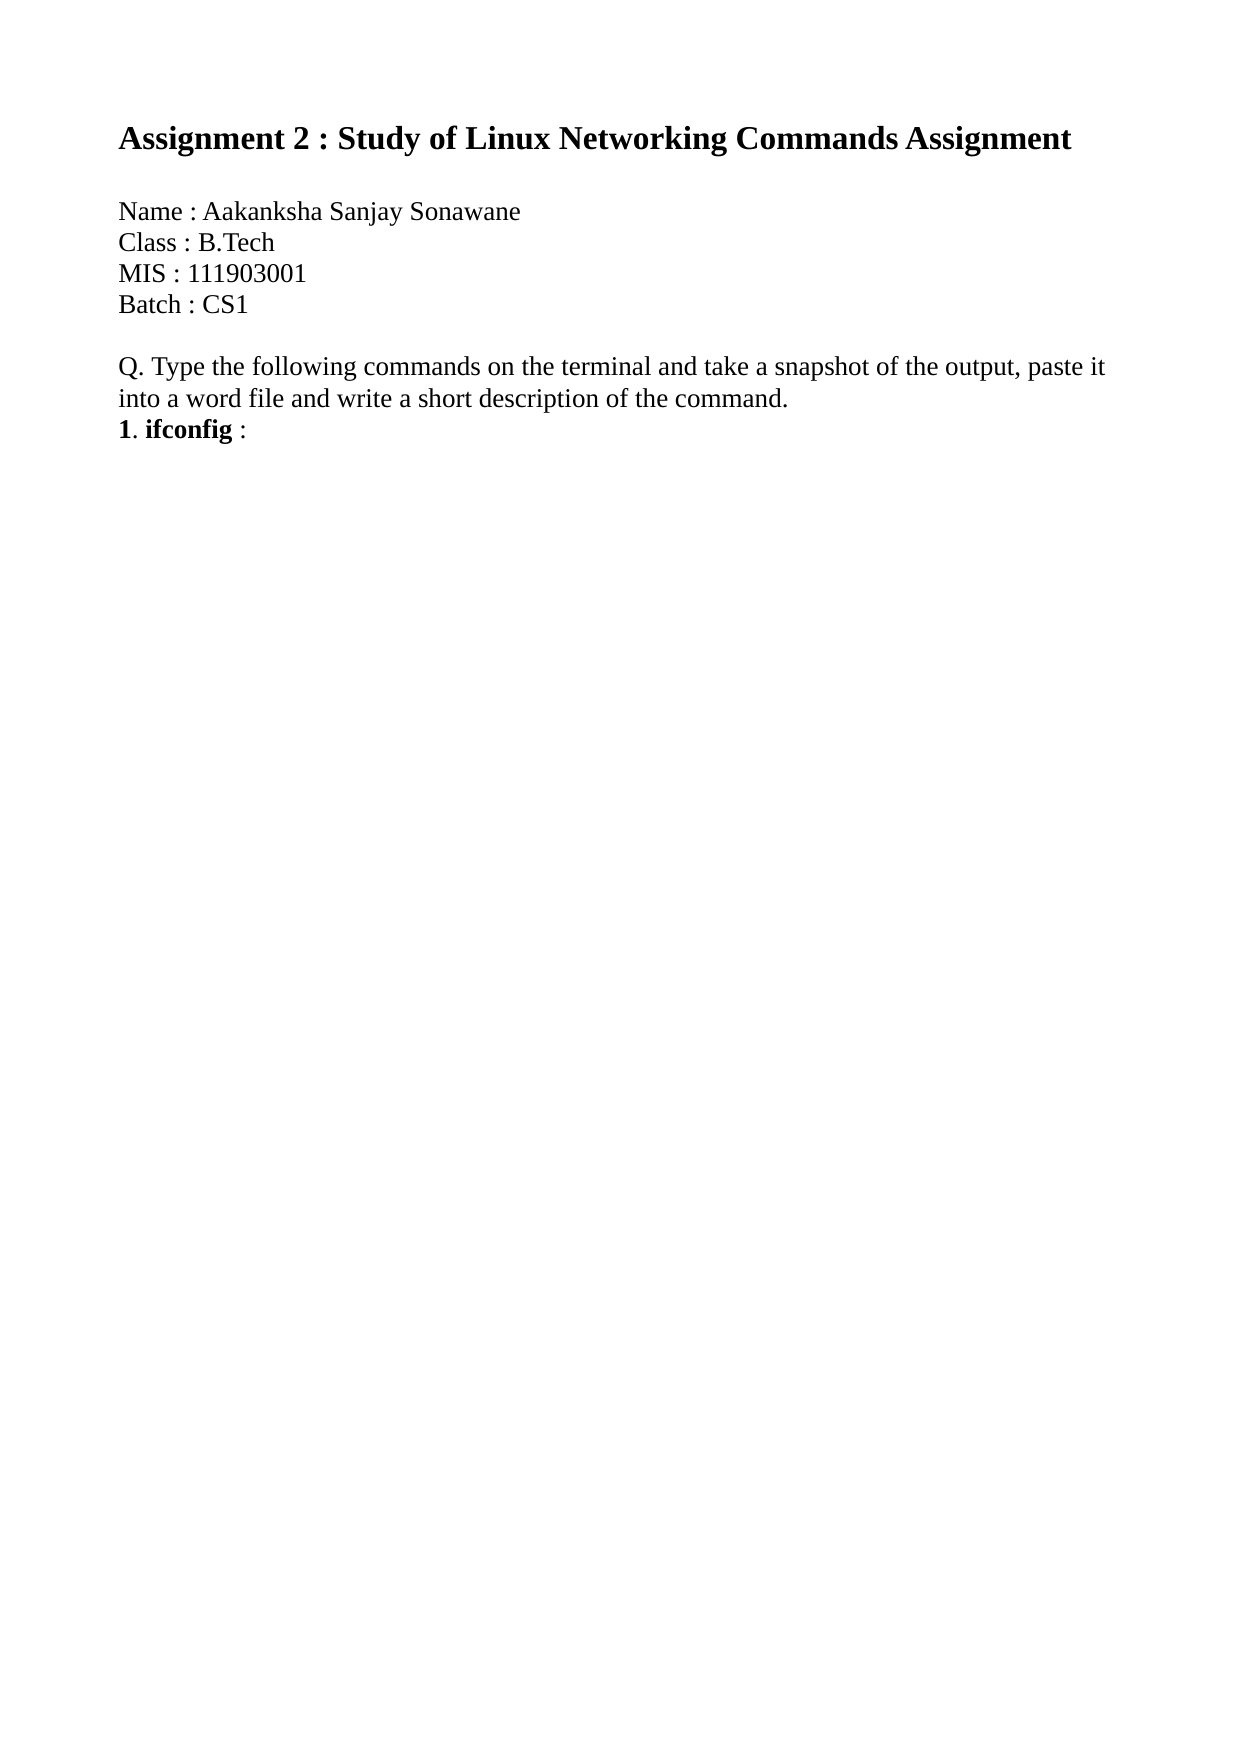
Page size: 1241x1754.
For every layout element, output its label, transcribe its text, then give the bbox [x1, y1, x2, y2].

text Q. Type the following commands on the terminal and take a snapshot of the output, paste it into a word file and write a short description of the command. [118, 319, 1122, 413]
text Batch : CS1 [118, 288, 1122, 319]
text 1. ifconfig : [118, 413, 1122, 444]
text MIS : 111903001 [118, 257, 1122, 288]
text Name : Aakanksha Sanjay Sonawane [118, 195, 1122, 226]
text Class : B.Tech [118, 226, 1122, 257]
text Assignment 2 : Study of Linux Networking Commands Assignment [118, 118, 1122, 156]
